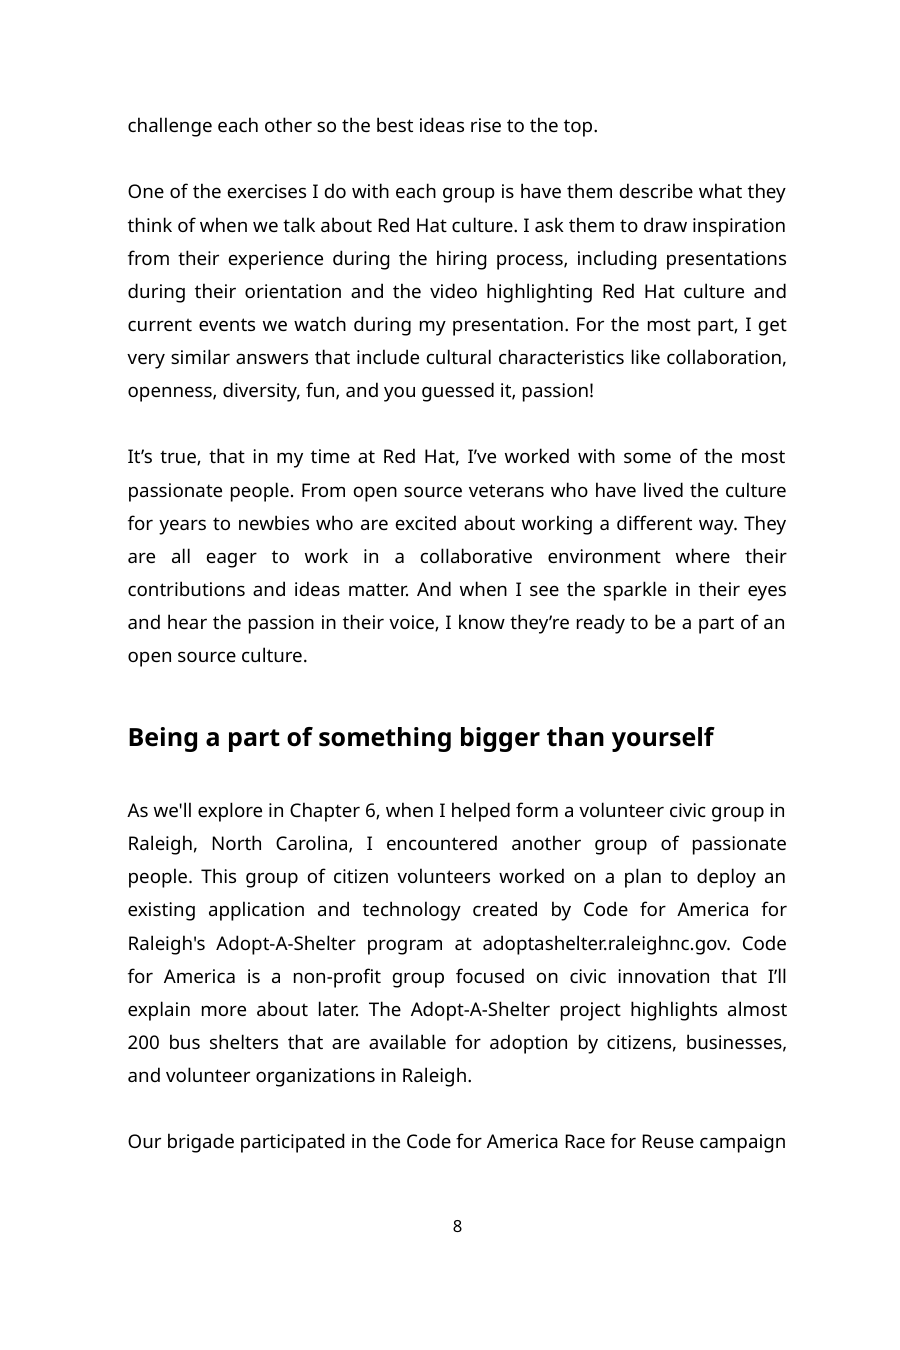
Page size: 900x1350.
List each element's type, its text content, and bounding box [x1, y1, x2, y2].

text challenge each other so the best ideas rise to the top. [127, 112, 787, 138]
text As we'll explore in Chapter 6, when I helped form a volunteer civic group in Raleigh, North Carolina, I encountered another group of passionate people. This group of citizen volunteers worked on a plan to deploy an existing application and technology created by Code for America for Raleigh's Adopt-A-Shelter program at adoptashelter.raleighnc.gov. Code for America is a non-profit group focused on civic innovation that I’ll explain more about later. The Adopt-A-Shelter project highlights almost 200 bus shelters that are available for adoption by citizens, businesses, and volunteer organizations in Raleigh. [127, 797, 787, 1088]
subtitle Being a part of something bigger than yourself [127, 720, 787, 754]
text Our brigade participated in the Code for America Race for Reuse campaign [127, 1128, 787, 1154]
text One of the exercises I do with each group is have them describe what they think of when we talk about Red Hat culture. I ask them to draw inspiration from their experience during the hiring process, including presentations during their orientation and the video highlighting Red Hat culture and current events we watch during my presentation. For the most part, I get very similar answers that include cultural characteristics like collaboration, openness, diversity, fun, and you guessed it, passion! [127, 179, 787, 403]
text It’s true, that in my time at Red Hat, I’ve worked with some of the most passionate people. From open source veterans who have lived the culture for years to newbies who are excited about working a different way. They are all eager to work in a collaborative environment where their contributions and ideas matter. And when I see the sparkle in their eyes and hear the passion in their voice, I know they’re ready to be a part of an open source culture. [127, 444, 787, 668]
